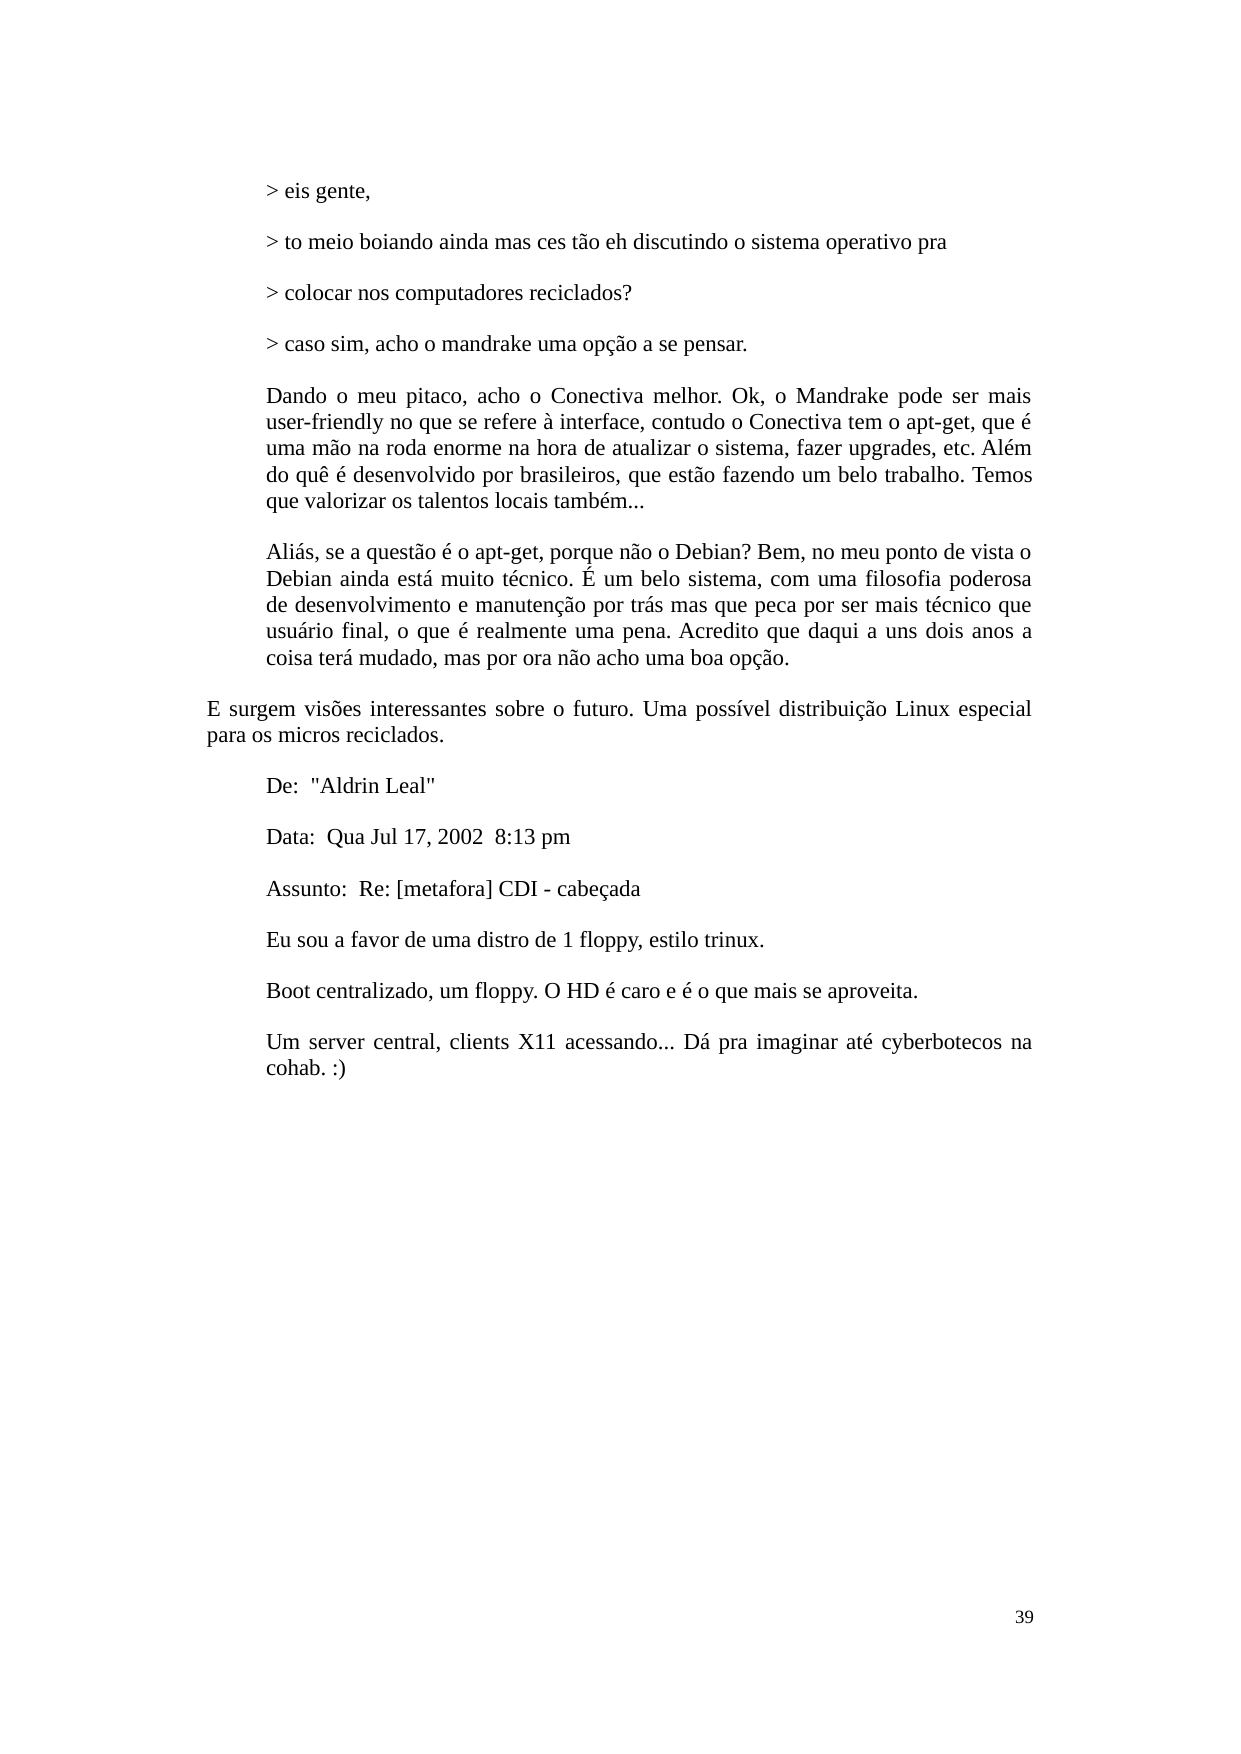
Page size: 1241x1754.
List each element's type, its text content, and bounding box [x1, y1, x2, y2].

text De: "Aldrin Leal" [266, 772, 1033, 799]
text > eis gente, [266, 177, 1033, 203]
text Eu sou a favor de uma distro de 1 floppy, estilo trinux. [266, 926, 1033, 952]
text > to meio boiando ainda mas ces tão eh discutindo o sistema operativo pra [266, 228, 1033, 254]
text Dando o meu pitaco, acho o Conectiva melhor. Ok, o Mandrake pode ser mais user-friendly no que se refere à interface, contudo o Conectiva tem o apt-get, que é uma mão na roda enorme na hora de atualizar o sistema, fazer upgrades, etc. Além do quê é desenvolvido por brasileiros, que estão fazendo um belo trabalho. Temos que valorizar os talentos locais também... [266, 382, 1033, 513]
text Data: Qua Jul 17, 2002 8:13 pm [266, 823, 1033, 850]
text Boot centralizado, um floppy. O HD é caro e é o que mais se aproveita. [266, 977, 1033, 1003]
text Assunto: Re: [metafora] CDI - cabeçada [266, 874, 1033, 901]
text E surgem visões interessantes sobre o futuro. Uma possível distribuição Linux especial para os micros reciclados. [207, 695, 1033, 747]
text Um server central, clients X11 acessando... Dá pra imaginar até cyberbotecos na cohab. :) [266, 1028, 1033, 1081]
text > colocar nos computadores reciclados? [266, 279, 1033, 306]
text Aliás, se a questão é o apt-get, porque não o Debian? Bem, no meu ponto de vista o Debian ainda está muito técnico. É um belo sistema, com uma filosofia poderosa de desenvolvimento e manutenção por trás mas que peca por ser mais técnico que usuário final, o que é realmente uma pena. Acredito que daqui a uns dois anos a coisa terá mudado, mas por ora não acho uma boa opção. [266, 538, 1033, 670]
text > caso sim, acho o mandrake uma opção a se pensar. [266, 331, 1033, 357]
